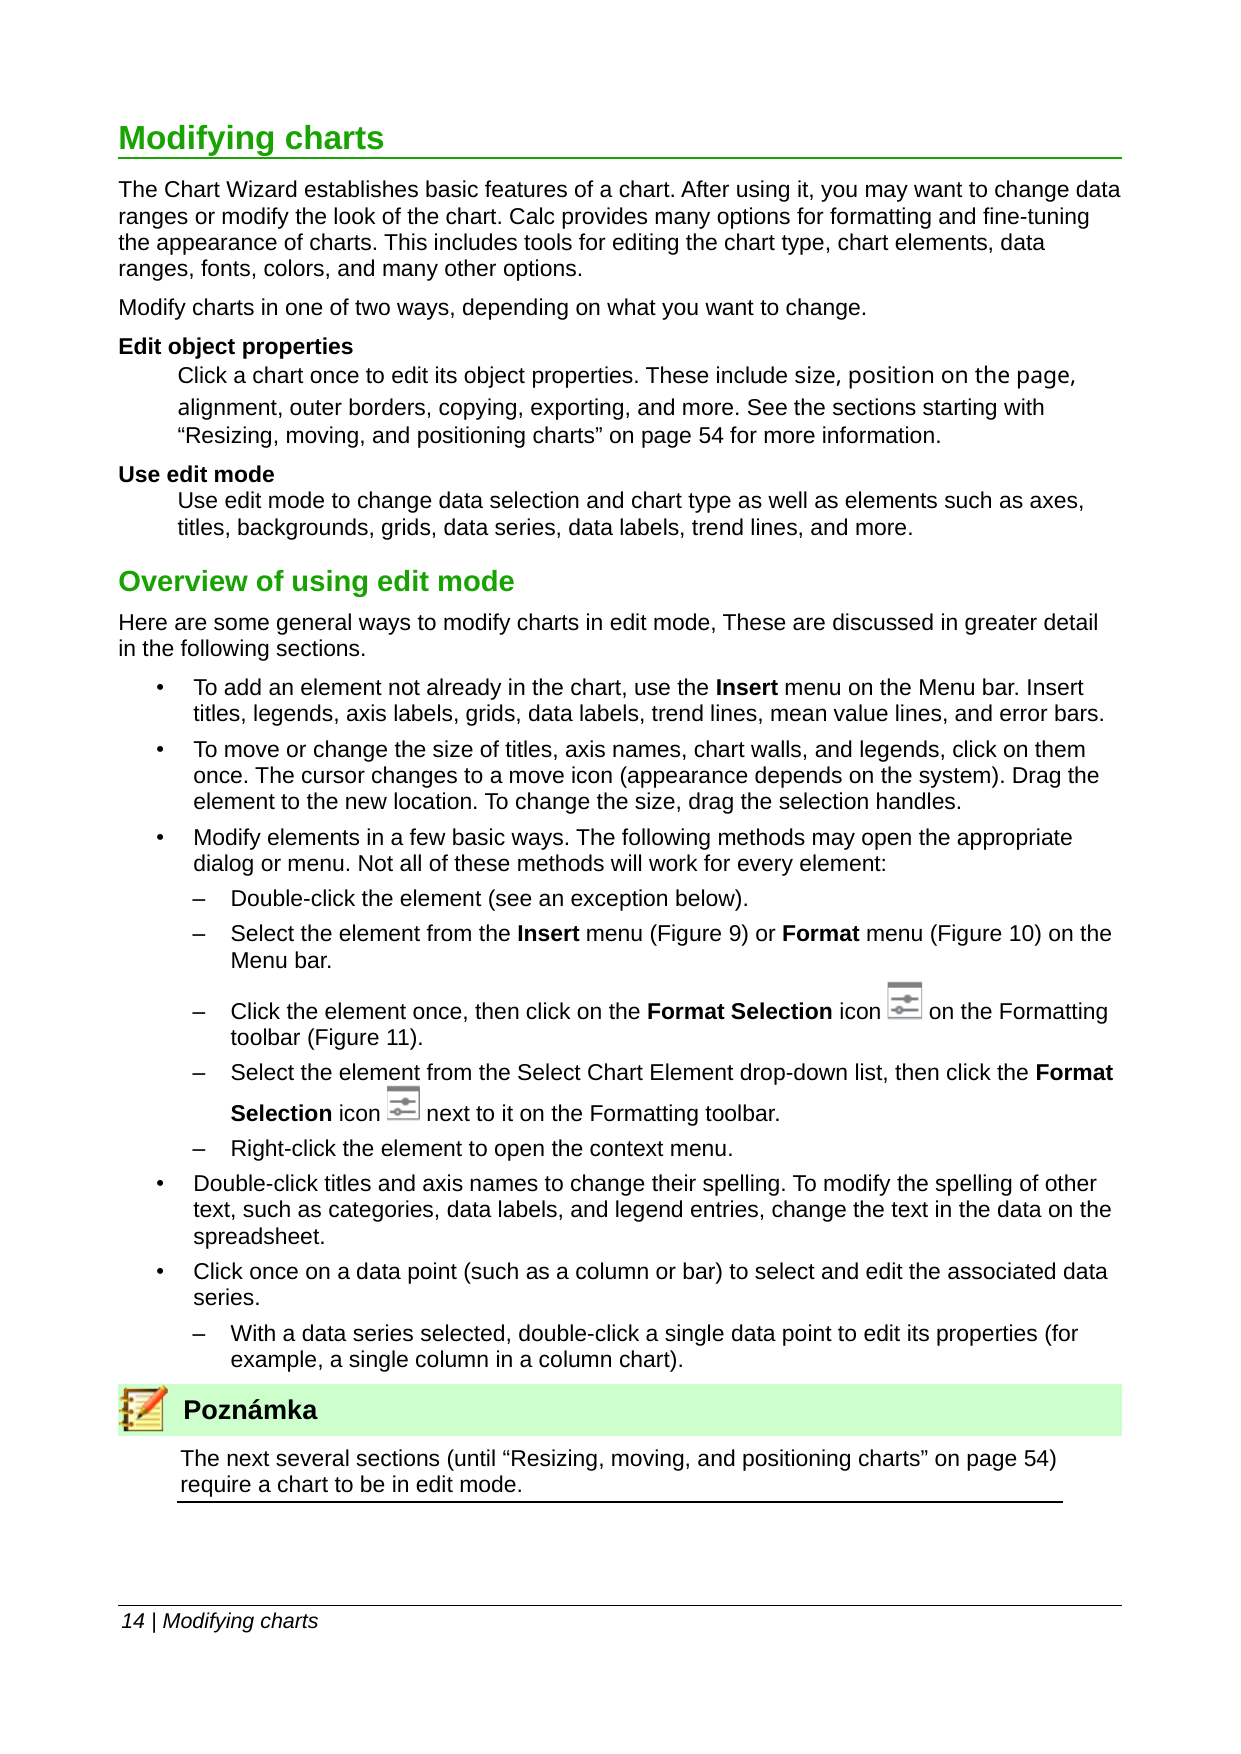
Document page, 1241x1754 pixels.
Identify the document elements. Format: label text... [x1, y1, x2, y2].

text The next several sections (until “Resizing, moving, and positioning charts” on page 54) require a chart to be in edit mode. [177, 1442, 1063, 1501]
picture [387, 1085, 420, 1121]
list Modify elements in a few basic ways. The following methods may open the appropriate dialog or menu. Not all of these methods will work for every element: [156, 823, 1122, 876]
subtitle Modifying charts [118, 118, 1122, 157]
picture [119, 1384, 170, 1435]
list Double-click titles and axis names to change their spelling. To modify the spelling of other text, such as categories, data labels, and legend entries, change the text in the data on the spreadsheet. [156, 1170, 1122, 1249]
text Modify charts in one of two ways, depending on what you want to change. [118, 294, 1122, 321]
list Click once on a data point (such as a column or bar) to select and edit the associated data series. [156, 1258, 1122, 1311]
list Click the element once, then click on the Format Selection icon on the Formatting toolbar (Figure 11). [192, 982, 1122, 1050]
picture [887, 981, 923, 1020]
text Use edit mode to change data selection and chart type as well as elements such as axes, titles, backgrounds, grids, data series, data labels, trend lines, and more. [177, 487, 1122, 540]
list Double-click the element (see an exception below). [192, 885, 1122, 911]
list Right-click the element to open the context menu. [192, 1135, 1122, 1161]
list With a data series selected, double-click a single data point to edit its properties (for example, a single column in a column chart). [192, 1319, 1122, 1372]
subtitle Overview of using edit mode [118, 563, 1122, 597]
text Edit object properties [118, 333, 1122, 359]
list To add an element not already in the chart, use the Insert menu on the Menu bar. Insert titles, legends, axis labels, grids, data labels, trend lines, mean value lines, and error bars. [156, 674, 1122, 727]
list To move or change the size of titles, axis names, chart walls, and legends, click on them once. The cursor changes to a move icon (appearance depends on the system). Drag the element to the new location. To change the size, drag the selection handles. [156, 736, 1122, 815]
text Click a chart once to edit its object properties. These include size, position on the page, alignment, outer borders, copying, exporting, and more. See the sections starting with “Resizing, moving, and positioning charts” on page 54 for more information. [177, 359, 1122, 448]
text Use edit mode [118, 461, 1122, 487]
text The Chart Wizard establishes basic features of a chart. After using it, you may want to change data ranges or modify the look of the chart. Calc provides many options for formatting and fine-tuning the appearance of charts. This includes tools for editing the chart type, chart elements, data ranges, fonts, colors, and many other options. [118, 176, 1122, 282]
list Select the element from the Insert menu (Figure 9) or Format menu (Figure 10) on the Menu bar. [192, 920, 1122, 973]
subtitle Poznámka [118, 1384, 1122, 1436]
list Select the element from the Select Chart Element drop-down list, then click the Format Selection icon next to it on the Formatting toolbar. [192, 1059, 1122, 1126]
text Here are some general ways to modify charts in edit mode, These are discussed in greater detail in the following sections. [118, 609, 1122, 662]
